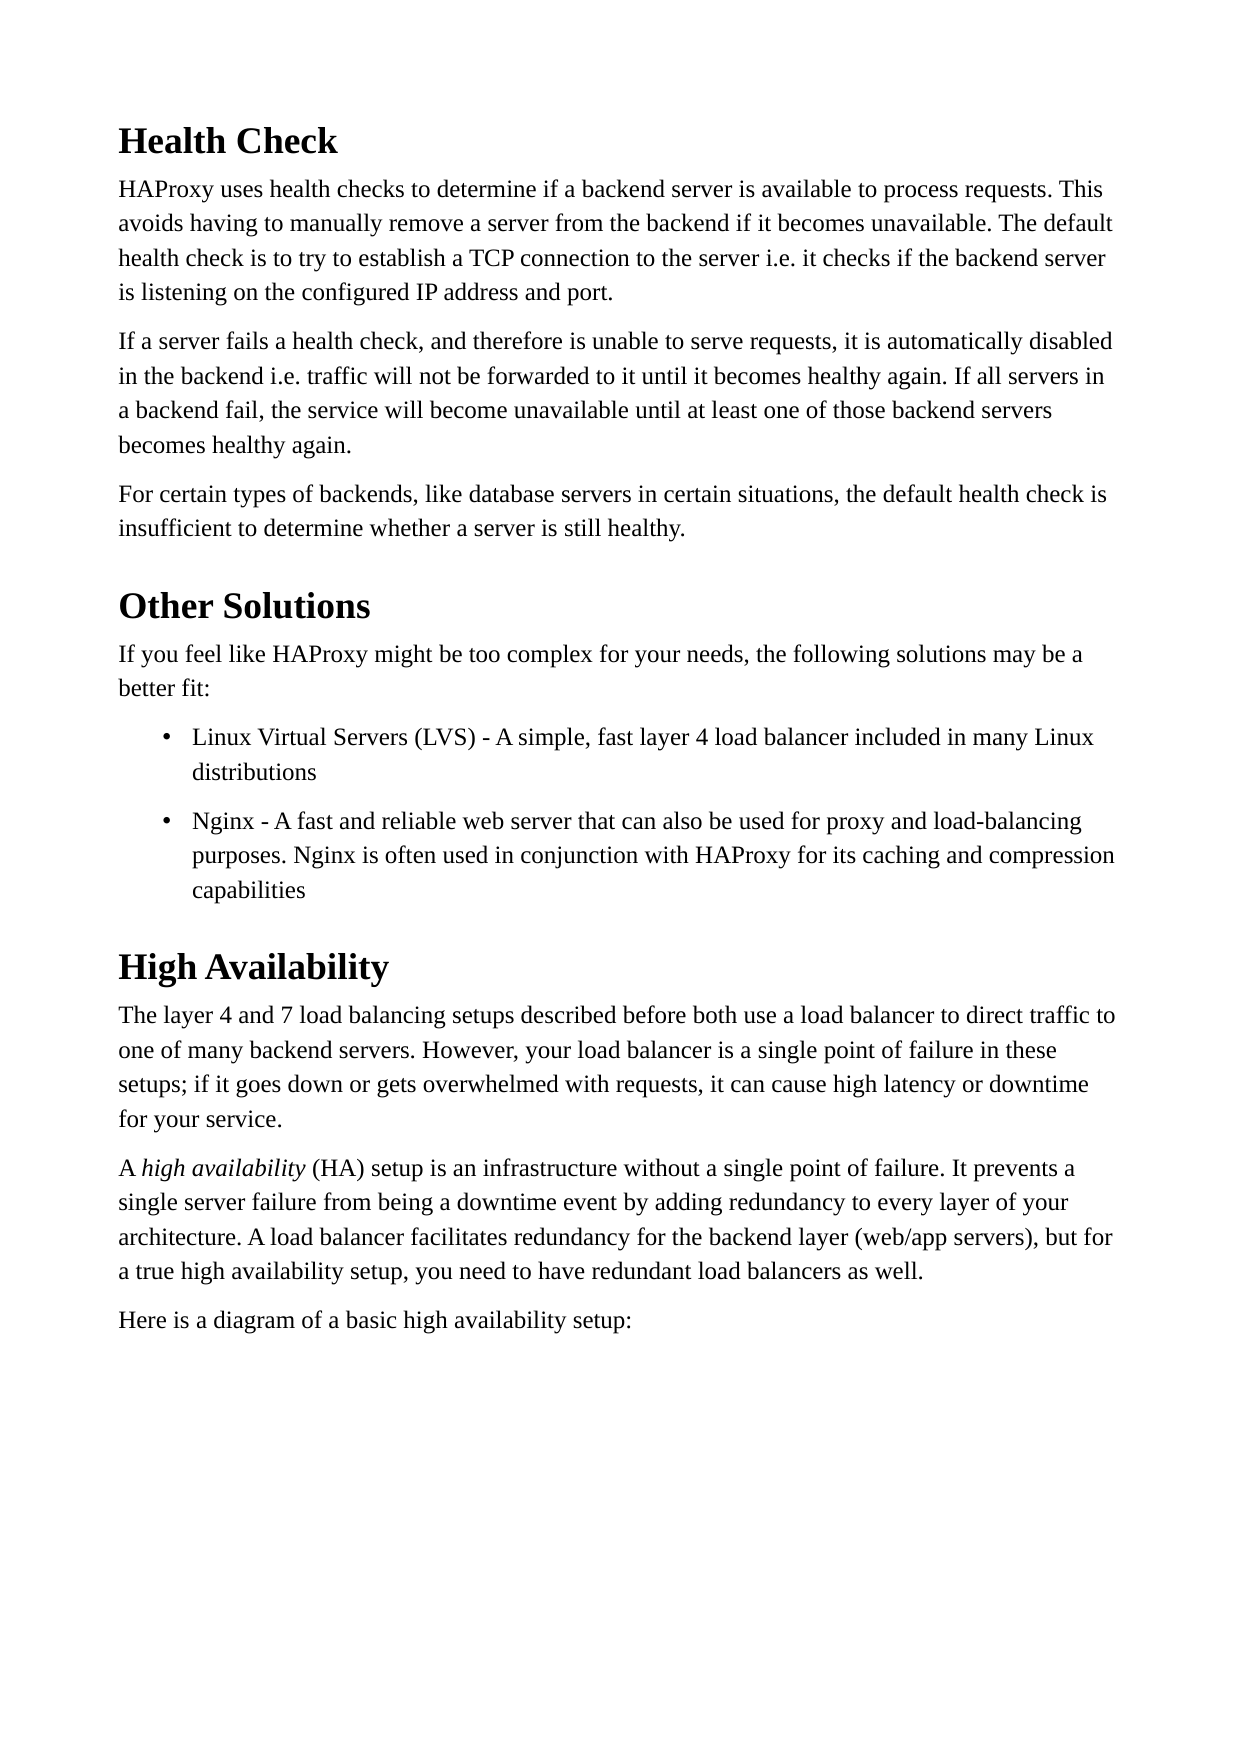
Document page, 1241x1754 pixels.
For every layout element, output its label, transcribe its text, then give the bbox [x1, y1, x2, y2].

list Linux Virtual Servers (LVS) - A simple, fast layer 4 load balancer included in many Linux distributions [162, 722, 1122, 786]
subtitle Other Solutions [118, 583, 1122, 626]
text If a server fails a health check, and therefore is unable to serve requests, it is automatically disabled in the backend i.e. traffic will not be forwarded to it until it becomes healthy again. If all servers in a backend fail, the service will become unavailable until at least one of those backend servers becomes healthy again. [118, 326, 1122, 458]
text If you feel like HAProxy might be too complex for your needs, the following solutions may be a better fit: [118, 639, 1122, 702]
subtitle Health Check [118, 118, 1122, 161]
text For certain types of backends, like database servers in certain situations, the default health check is insufficient to determine whether a server is still healthy. [118, 479, 1122, 542]
text Here is a diagram of a basic high availability setup: [118, 1305, 1122, 1334]
subtitle High Availability [118, 945, 1122, 988]
text The layer 4 and 7 load balancing setups described before both use a load balancer to direct traffic to one of many backend servers. However, your load balancer is a single point of failure in these setups; if it goes down or gets overwhelmed with requests, it can cause high latency or downtime for your service. [118, 1000, 1122, 1132]
text A high availability (HA) setup is an infrastructure without a single point of failure. It prevents a single server failure from being a downtime event by adding redundancy to every layer of your architecture. A load balancer facilitates redundancy for the backend layer (web/app servers), but for a true high availability setup, you need to have redundant load balancers as well. [118, 1153, 1122, 1285]
list Nginx - A fast and reliable web server that can also be used for proxy and load-balancing purposes. Nginx is often used in conjunction with HAProxy for its caching and compression capabilities [162, 806, 1122, 903]
text HAProxy uses health checks to determine if a backend server is available to process requests. This avoids having to manually remove a server from the backend if it becomes unavailable. The default health check is to try to establish a TCP connection to the server i.e. it checks if the backend server is listening on the configured IP address and port. [118, 174, 1122, 306]
